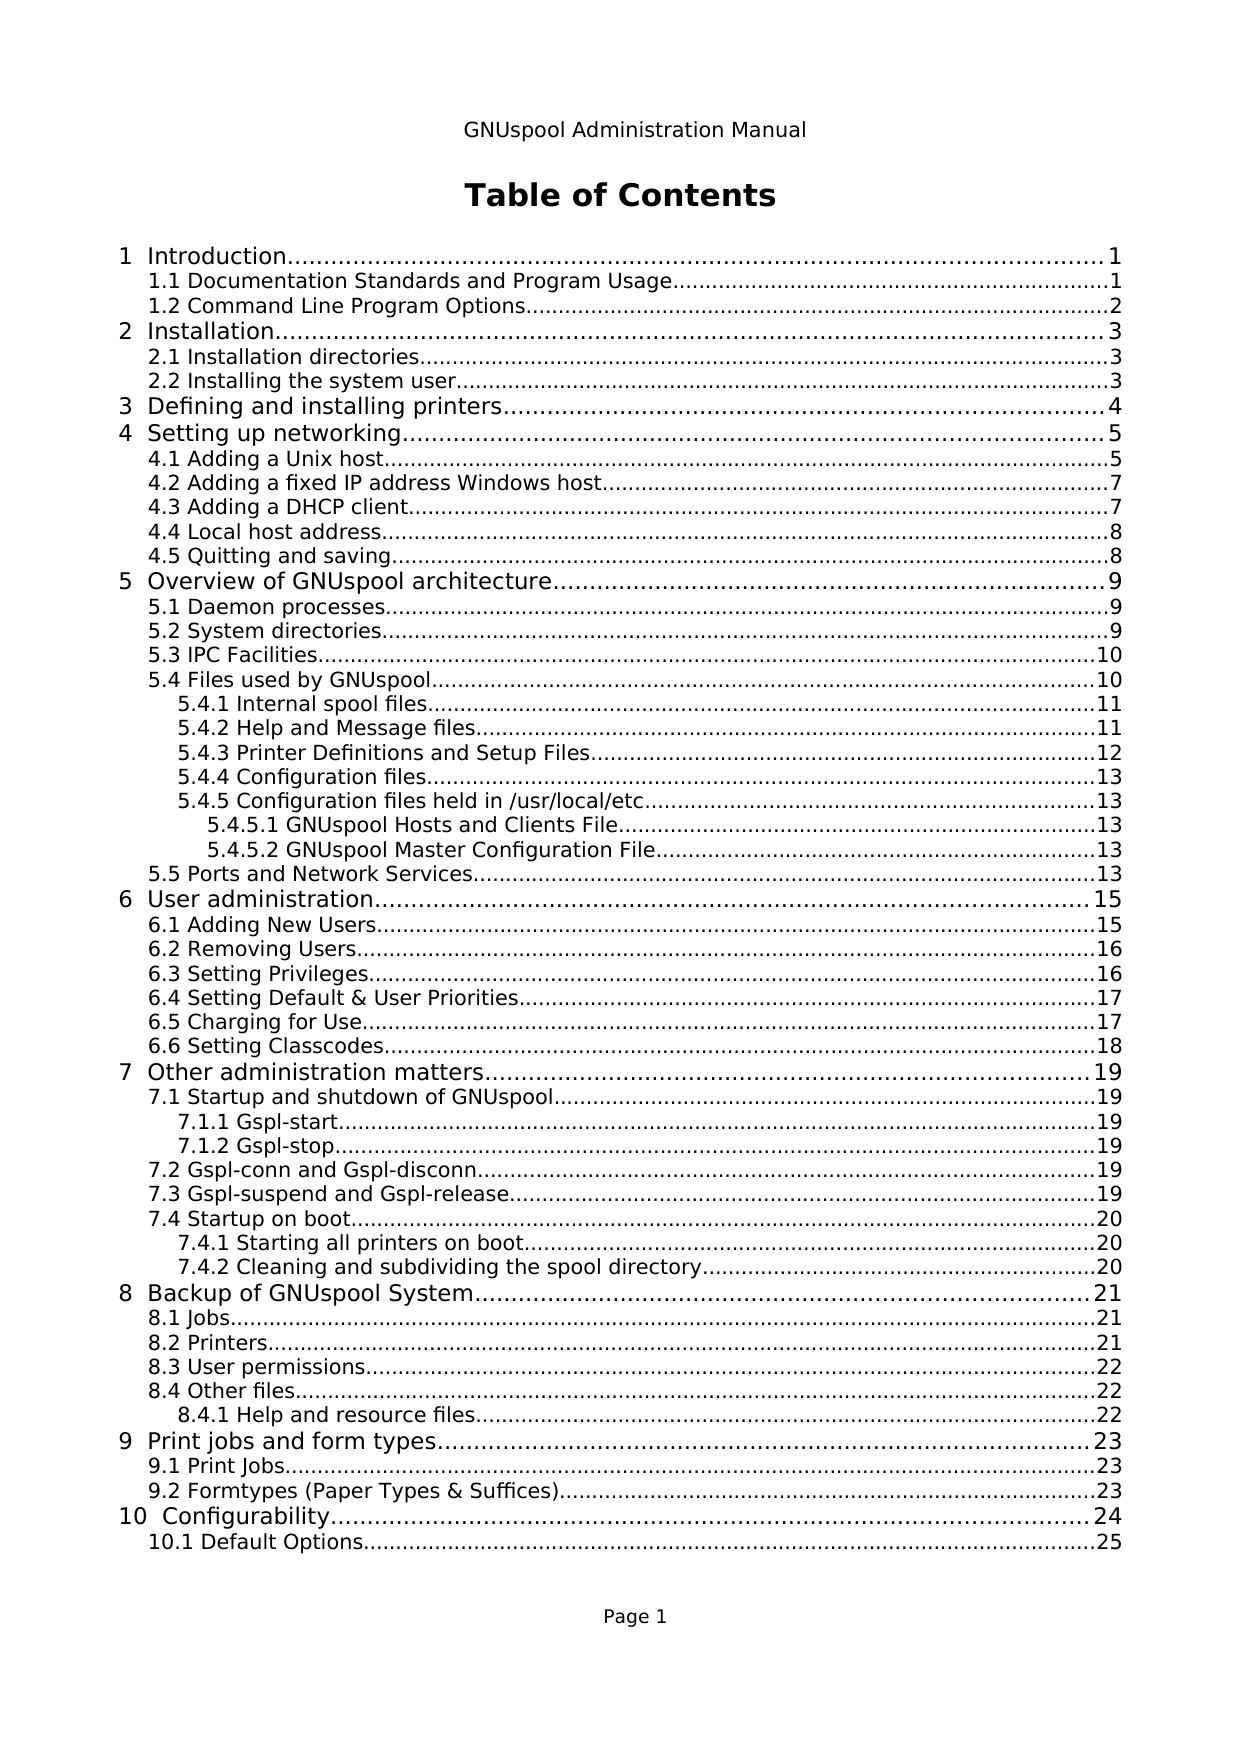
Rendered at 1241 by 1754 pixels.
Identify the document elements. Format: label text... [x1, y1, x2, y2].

text 5.4.4 Configuration files 13 [177, 765, 1123, 789]
text 7.1 Startup and shutdown of GNUspool 19 [148, 1086, 1123, 1110]
text 8.4 Other files 22 [148, 1379, 1123, 1403]
text 5.4.2 Help and Message files 11 [177, 716, 1123, 741]
text 6.6 Setting Classcodes 18 [148, 1034, 1123, 1059]
text 7.1.1 Gspl-start 19 [177, 1110, 1123, 1134]
text 10.1 Default Options 25 [148, 1530, 1123, 1554]
text 2 Installation 3 [118, 318, 1123, 345]
text 7.4 Startup on boot 20 [148, 1207, 1123, 1231]
text 6.3 Setting Privileges 16 [148, 962, 1123, 986]
text 8.3 User permissions 22 [148, 1355, 1123, 1379]
text 2.1 Installation directories 3 [148, 345, 1123, 369]
text 7 Other administration matters 19 [118, 1059, 1123, 1086]
text 7.1.2 Gspl-stop 19 [177, 1134, 1123, 1158]
text 1.1 Documentation Standards and Program Usage 1 [148, 269, 1123, 294]
text 5.2 System directories 9 [148, 619, 1123, 644]
text 5.4.5 Configuration files held in /usr/local/etc 13 [177, 789, 1123, 813]
text 4.4 Local host address 8 [148, 520, 1123, 544]
text 5.1 Daemon processes 9 [148, 595, 1123, 619]
text 4.5 Quitting and saving 8 [148, 544, 1123, 568]
text 4.1 Adding a Unix host 5 [148, 447, 1123, 471]
text 7.2 Gspl-conn and Gspl-disconn 19 [148, 1158, 1123, 1183]
text 8.1 Jobs 21 [148, 1306, 1123, 1331]
text 9 Print jobs and form types 23 [118, 1428, 1123, 1454]
text 2.2 Installing the system user 3 [148, 369, 1123, 393]
text 8.2 Printers 21 [148, 1331, 1123, 1355]
text 6 User administration 15 [118, 886, 1123, 913]
subtitle Table of Contents [118, 177, 1123, 213]
text 10 Configurability 24 [118, 1503, 1123, 1530]
text 1 Introduction 1 [118, 243, 1123, 269]
text 4.2 Adding a fixed IP address Windows host 7 [148, 471, 1123, 496]
text 5.4.3 Printer Definitions and Setup Files 12 [177, 741, 1123, 765]
text 6.2 Removing Users 16 [148, 937, 1123, 962]
text 5.4.5.2 GNUspool Master Configuration File 13 [207, 838, 1123, 862]
text 9.2 Formtypes (Paper Types & Suffices) 23 [148, 1479, 1123, 1503]
text 3 Defining and installing printers 4 [118, 393, 1123, 420]
text 1.2 Command Line Program Options 2 [148, 294, 1123, 318]
text 9.1 Print Jobs 23 [148, 1454, 1123, 1479]
text 5.3 IPC Facilities 10 [148, 644, 1123, 668]
text 4 Setting up networking 5 [118, 420, 1123, 447]
text 5.4.5.1 GNUspool Hosts and Clients File 13 [207, 813, 1123, 838]
text 6.4 Setting Default & User Priorities 17 [148, 986, 1123, 1010]
text 8 Backup of GNUspool System 21 [118, 1280, 1123, 1306]
text 8.4.1 Help and resource files 22 [177, 1403, 1123, 1428]
text 5.5 Ports and Network Services 13 [148, 862, 1123, 886]
text 5.4 Files used by GNUspool 10 [148, 668, 1123, 692]
text 7.4.2 Cleaning and subdividing the spool directory 20 [177, 1255, 1123, 1280]
text 4.3 Adding a DHCP client 7 [148, 496, 1123, 520]
text 6.5 Charging for Use 17 [148, 1010, 1123, 1034]
text 7.3 Gspl-suspend and Gspl-release 19 [148, 1183, 1123, 1207]
text 6.1 Adding New Users 15 [148, 913, 1123, 937]
text 7.4.1 Starting all printers on boot 20 [177, 1231, 1123, 1255]
text 5.4.1 Internal spool files 11 [177, 692, 1123, 716]
text 5 Overview of GNUspool architecture 9 [118, 568, 1123, 595]
